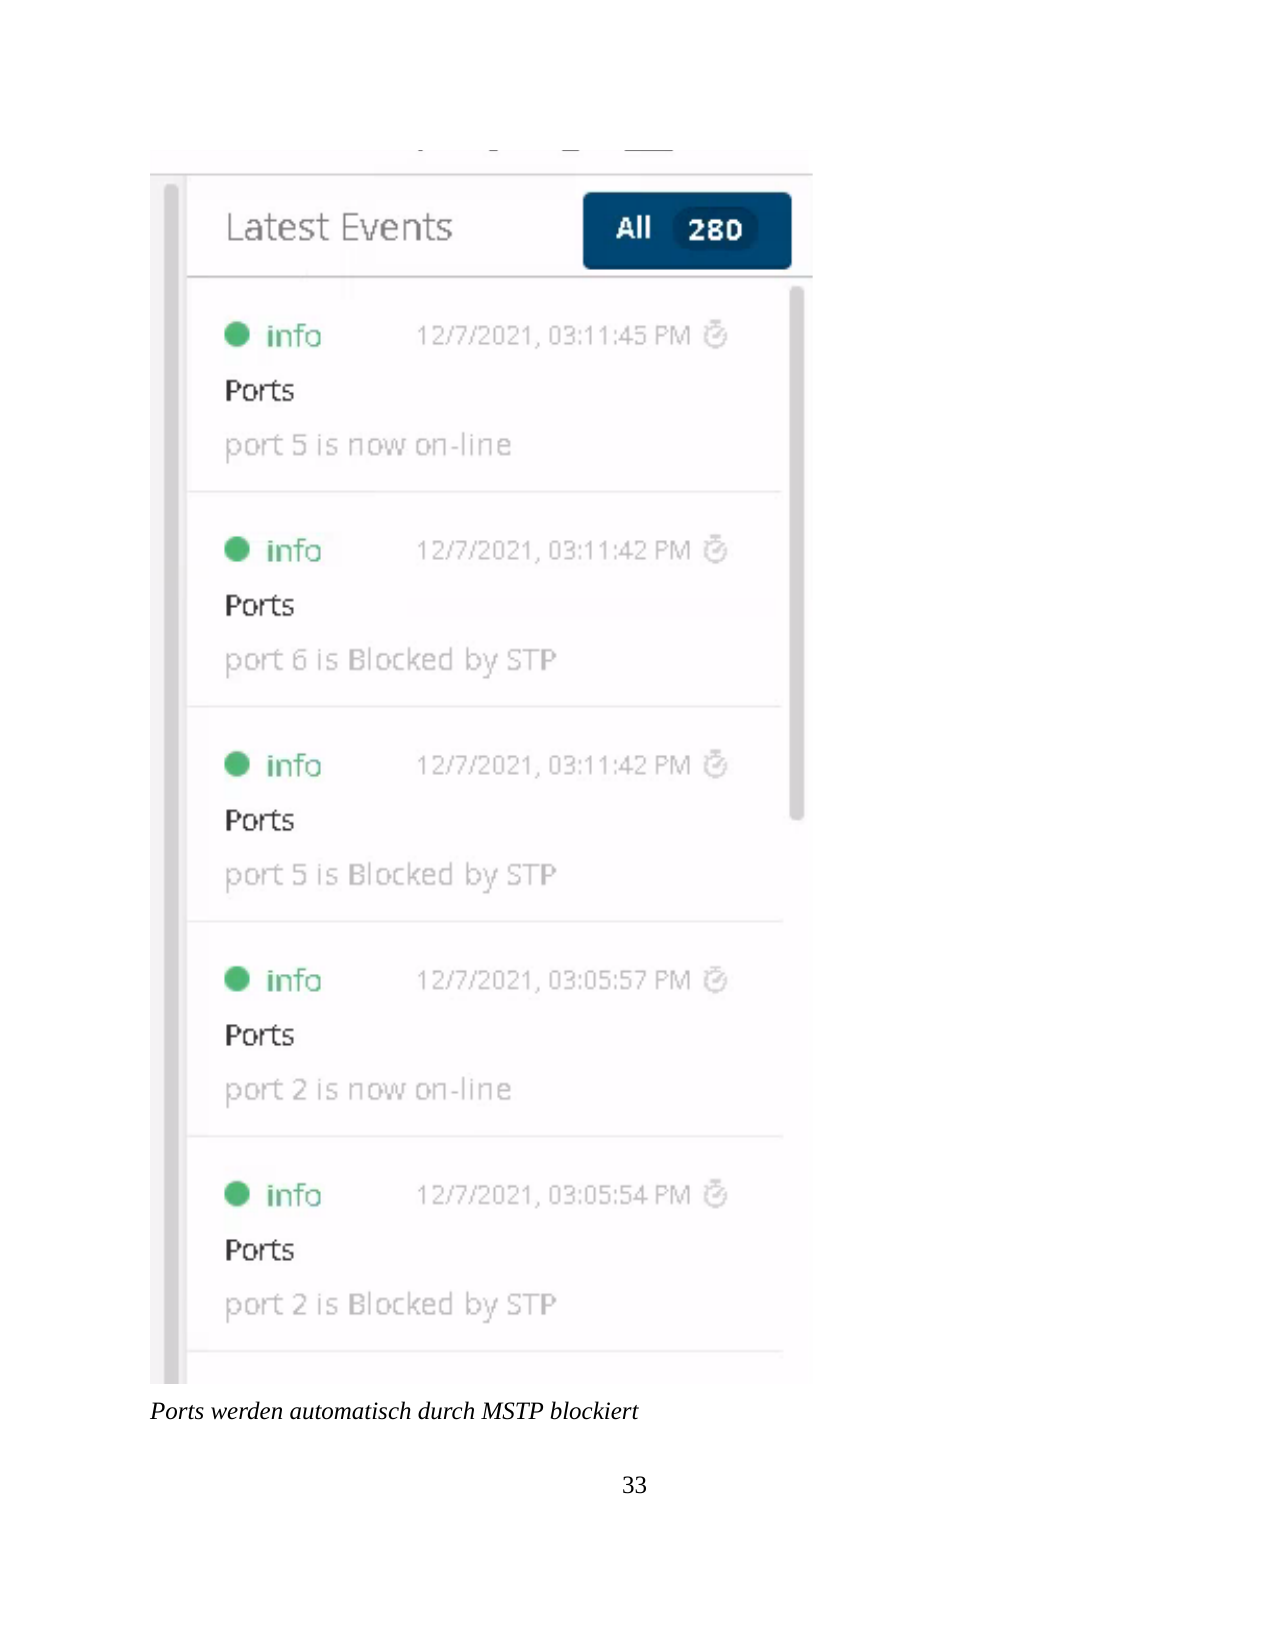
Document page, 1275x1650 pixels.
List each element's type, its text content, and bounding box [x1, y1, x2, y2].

picture [150, 150, 813, 1384]
text Ports werden automatisch durch MSTP blockiert [150, 1396, 1125, 1424]
